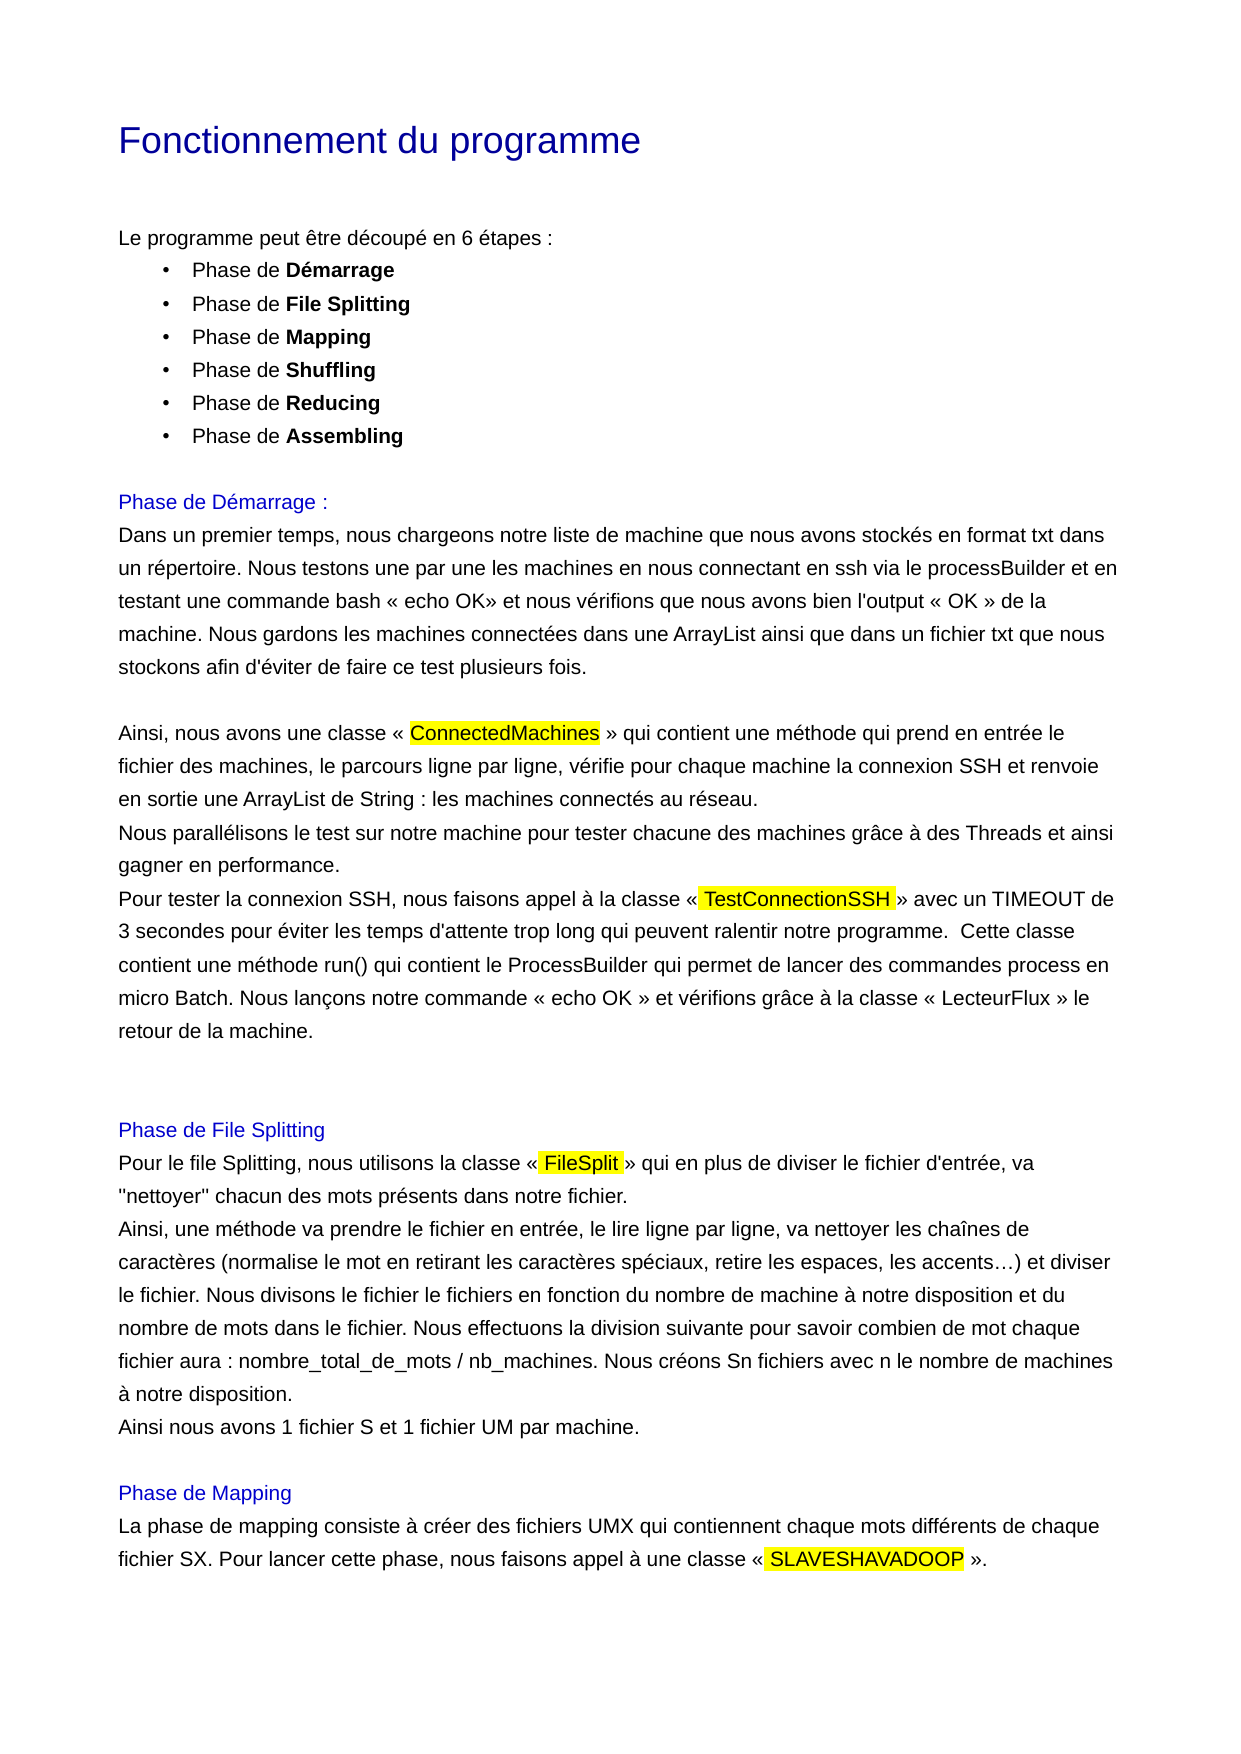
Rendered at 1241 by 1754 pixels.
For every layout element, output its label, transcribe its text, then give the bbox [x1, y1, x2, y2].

text Phase de File Splitting [118, 1117, 1122, 1141]
list Phase de Assembling [162, 424, 1122, 448]
text Phase de Démarrage : [118, 490, 1122, 514]
text Pour le file Splitting, nous utilisons la classe « FileSplit » qui en plus de diviser le fichier d'entrée, va ''nettoyer'' chacun des mots présents dans notre fichier. Ainsi, une méthode va prendre le fichier en entrée, le lire ligne par ligne, va nettoyer les chaînes de caractères (normalise le mot en retirant les caractères spéciaux, retire les espaces, les accents…) et diviser le fichier. Nous divisons le fichier le fichiers en fonction du nombre de machine à notre disposition et du nombre de mots dans le fichier. Nous effectuons la division suivante pour savoir combien de mot chaque fichier aura : nombre_total_de_mots / nb_machines. Nous créons Sn fichiers avec n le nombre de machines à notre disposition. [118, 1151, 1122, 1406]
text Ainsi, nous avons une classe « ConnectedMachines » qui contient une méthode qui prend en entrée le fichier des machines, le parcours ligne par ligne, vérifie pour chaque machine la connexion SSH et renvoie en sortie une ArrayList de String : les machines connectés au réseau. [118, 721, 1122, 811]
text La phase de mapping consiste à créer des fichiers UMX qui contiennent chaque mots différents de chaque fichier SX. Pour lancer cette phase, nous faisons appel à une classe « SLAVESHAVADOOP ». [118, 1514, 1122, 1571]
text Fonctionnement du programme [118, 118, 1122, 161]
text Phase de Mapping [118, 1481, 1122, 1505]
list Phase de Mapping [162, 324, 1122, 349]
list Phase de Reducing [162, 391, 1122, 415]
text Dans un premier temps, nous chargeons notre liste de machine que nous avons stockés en format txt dans un répertoire. Nous testons une par une les machines en nous connectant en ssh via le processBuilder et en testant une commande bash « echo OK» et nous vérifions que nous avons bien l'output « OK » de la machine. Nous gardons les machines connectées dans une ArrayList ainsi que dans un fichier txt que nous stockons afin d'éviter de faire ce test plusieurs fois. [118, 523, 1122, 712]
text Ainsi nous avons 1 fichier S et 1 fichier UM par machine. [118, 1415, 1122, 1439]
text Nous parallélisons le test sur notre machine pour tester chacune des machines grâce à des Threads et ainsi gagner en performance. [118, 820, 1122, 877]
text Pour tester la connexion SSH, nous faisons appel à la classe « TestConnectionSSH » avec un TIMEOUT de 3 secondes pour éviter les temps d'attente trop long qui peuvent ralentir notre programme. Cette classe contient une méthode run() qui contient le ProcessBuilder qui permet de lancer des commandes process en micro Batch. Nous lançons notre commande « echo OK » et vérifions grâce à la classe « LecteurFlux » le retour de la machine. [118, 886, 1122, 1042]
list Phase de File Splitting [162, 291, 1122, 316]
list Phase de Démarrage [162, 258, 1122, 282]
list Phase de Shuffling [162, 358, 1122, 382]
text Le programme peut être découpé en 6 étapes : [118, 225, 1122, 249]
